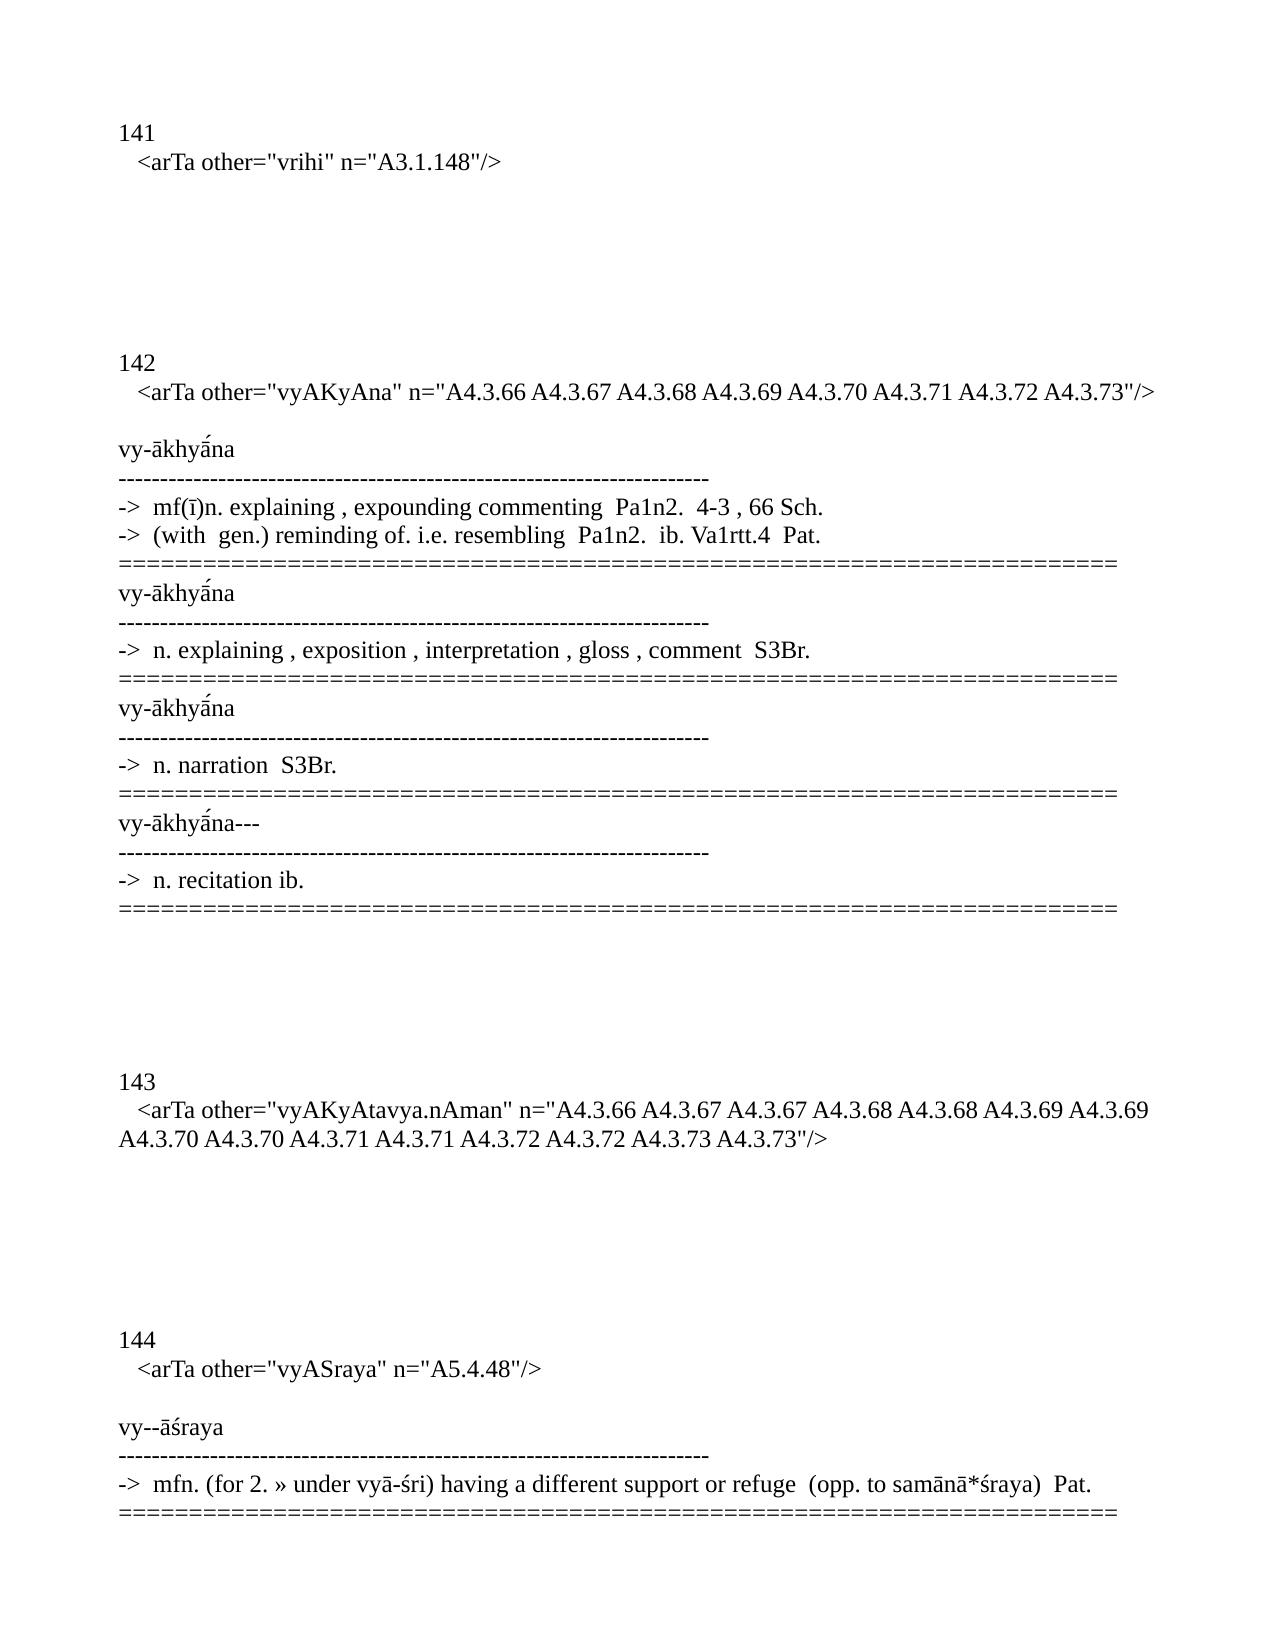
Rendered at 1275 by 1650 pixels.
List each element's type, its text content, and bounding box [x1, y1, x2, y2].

text ======================================================================= [118, 894, 1157, 923]
text -> n. narration S3Br. [118, 751, 1157, 779]
text ======================================================================= [118, 664, 1157, 693]
text vy-ākhyā́na [118, 693, 1157, 722]
text <arTa other="vrihi" n="A3.1.148"/> [118, 147, 1157, 176]
text -> (with gen.) reminding of. i.e. resembling Pa1n2. ib. Va1rtt.4 Pat. [118, 521, 1157, 549]
text ======================================================================= [118, 549, 1157, 578]
text vy--āśraya [118, 1412, 1157, 1441]
text <arTa other="vyAKyAtavya.nAman" n="A4.3.66 A4.3.67 A4.3.67 A4.3.68 A4.3.68 A4.3.69 A4.3.69 A4.3.70 A4.3.70 A4.3.71 A4.3.71 A4.3.72 A4.3.72 A4.3.73 A4.3.73"/> [118, 1096, 1157, 1153]
text ======================================================================= [118, 779, 1157, 808]
text ----------------------------------------------------------------------- [118, 722, 1157, 751]
text -> n. recitation ib. [118, 866, 1157, 894]
text vy-ākhyā́na [118, 434, 1157, 463]
text 144 [118, 1326, 1157, 1354]
text -> n. explaining , exposition , interpretation , gloss , comment S3Br. [118, 636, 1157, 664]
text 141 [118, 118, 1157, 147]
text vy-ākhyā́na--- [118, 808, 1157, 837]
text 143 [118, 1067, 1157, 1096]
text ----------------------------------------------------------------------- [118, 837, 1157, 866]
text ----------------------------------------------------------------------- [118, 463, 1157, 492]
text ----------------------------------------------------------------------- [118, 1441, 1157, 1469]
text -> mf(ī)n. explaining , expounding commenting Pa1n2. 4-3 , 66 Sch. [118, 492, 1157, 521]
text vy-ākhyā́na [118, 578, 1157, 607]
text -> mfn. (for 2. » under vyā-śri) having a different support or refuge (opp. to samānā*śraya) Pat. [118, 1469, 1157, 1498]
text 142 [118, 348, 1157, 377]
text ======================================================================= [118, 1498, 1157, 1527]
text <arTa other="vyASraya" n="A5.4.48"/> [118, 1354, 1157, 1383]
text ----------------------------------------------------------------------- [118, 607, 1157, 636]
text <arTa other="vyAKyAna" n="A4.3.66 A4.3.67 A4.3.68 A4.3.69 A4.3.70 A4.3.71 A4.3.72 A4.3.73"/> [118, 377, 1157, 406]
